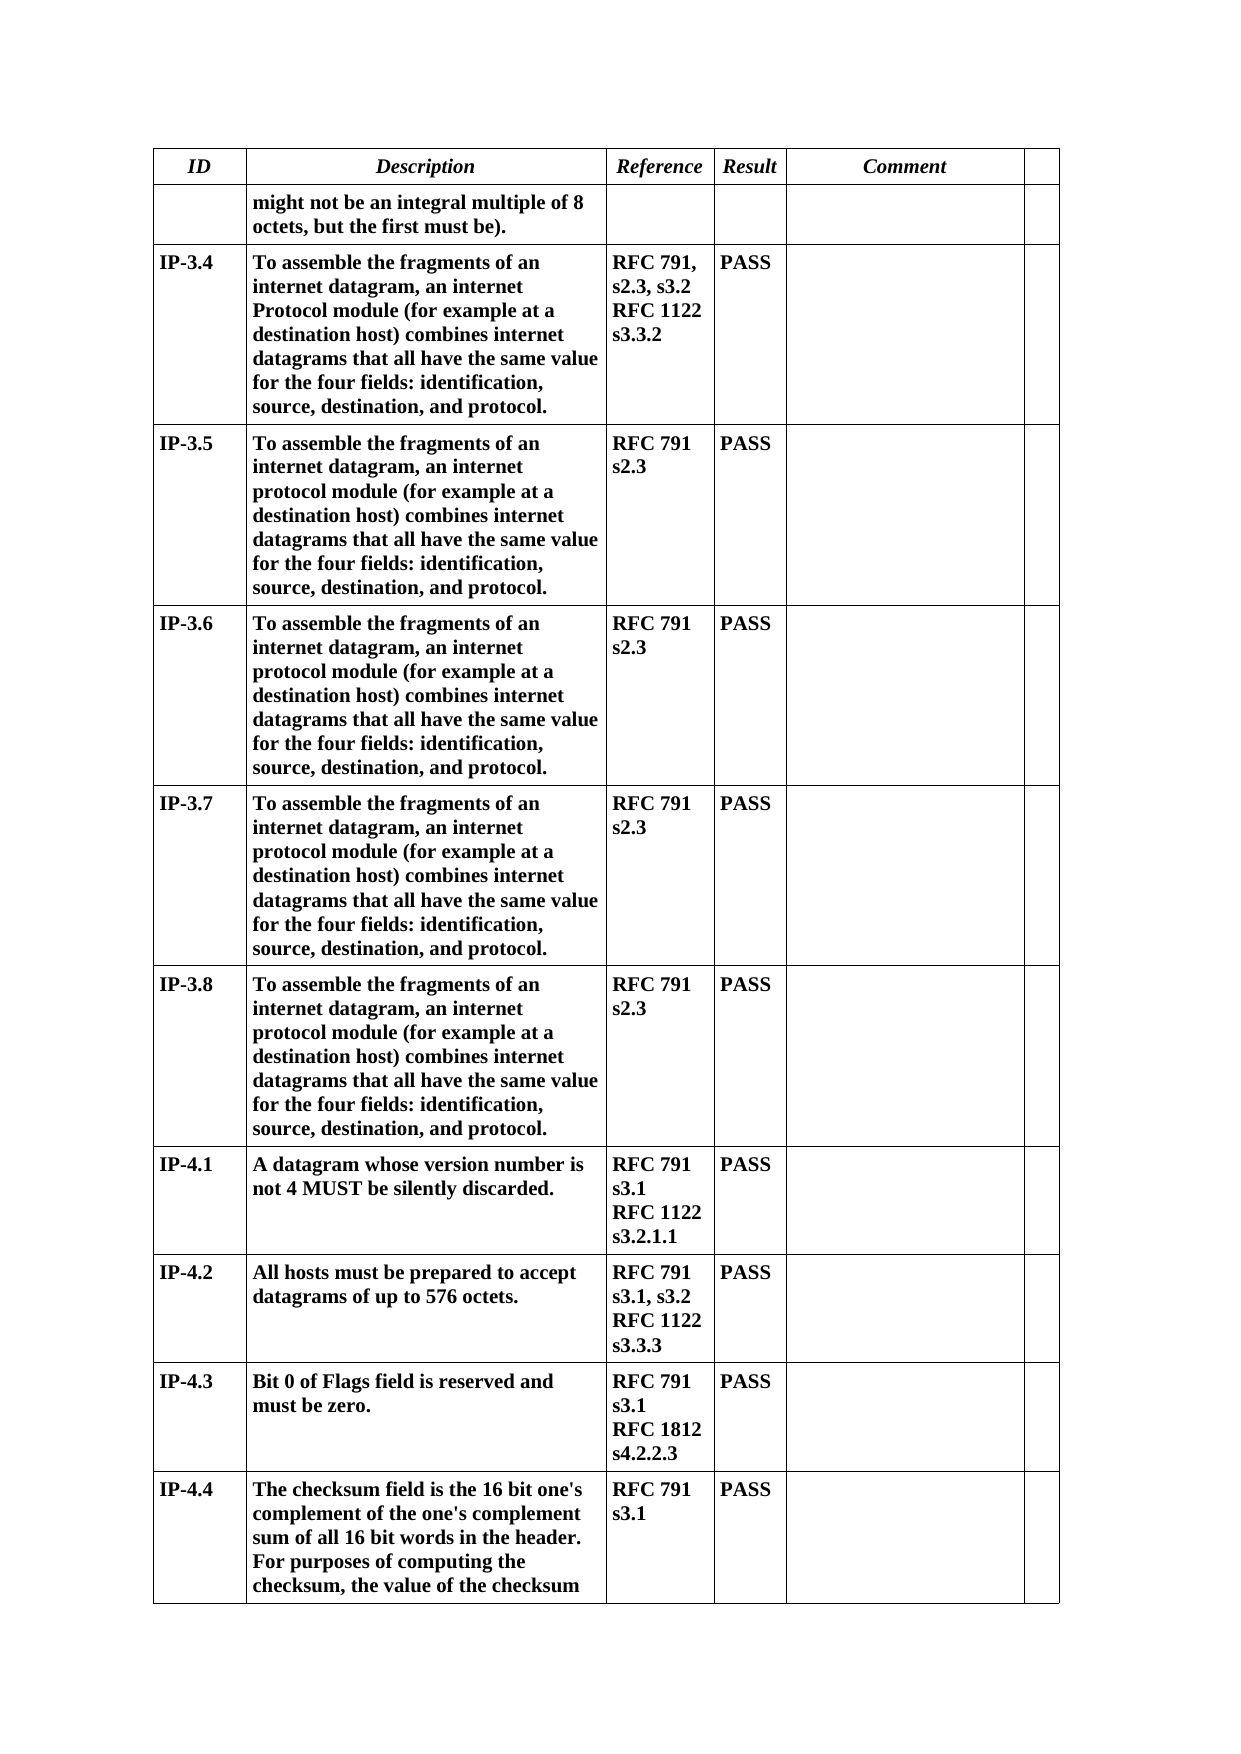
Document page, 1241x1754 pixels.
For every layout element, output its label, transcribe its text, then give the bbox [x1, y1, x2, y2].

table_cell All hosts must be prepared to accept datagrams of up to 576 octets. [247, 1255, 606, 1362]
table_cell [787, 966, 1024, 1146]
table_cell [1025, 1363, 1059, 1471]
table_header Reference [607, 149, 714, 184]
table_cell IP-3.5 [154, 425, 246, 604]
table_cell [787, 786, 1024, 965]
table_cell IP-4.3 [154, 1363, 246, 1471]
table_cell To assemble the fragments of an internet datagram, an internet protocol module (for example at a destination host) combines internet datagrams that all have the same value for the four fields: identification, source, destination, and protocol. [247, 966, 606, 1146]
table_cell To assemble the fragments of an internet datagram, an internet protocol module (for example at a destination host) combines internet datagrams that all have the same value for the four fields: identification, source, destination, and protocol. [247, 786, 606, 965]
table_cell IP-4.4 [154, 1472, 246, 1603]
table_cell PASS [715, 245, 786, 424]
table_header Comment [787, 149, 1024, 184]
table_cell IP-3.4 [154, 245, 246, 424]
table_cell [787, 1255, 1024, 1362]
table_cell RFC 791 s3.1 [607, 1472, 714, 1603]
table_cell [787, 425, 1024, 604]
table_cell RFC 791 s3.1 RFC 1812 s4.2.2.3 [607, 1363, 714, 1471]
table_cell PASS [715, 1363, 786, 1471]
table_cell [1025, 1472, 1059, 1603]
table_cell PASS [715, 966, 786, 1146]
table_cell [787, 245, 1024, 424]
table_cell A datagram whose version number is not 4 MUST be silently discarded. [247, 1147, 606, 1254]
table_cell [787, 606, 1024, 785]
table_cell PASS [715, 606, 786, 785]
table_cell [1025, 245, 1059, 424]
table_cell PASS [715, 1472, 786, 1603]
table_cell To assemble the fragments of an internet datagram, an internet Protocol module (for example at a destination host) combines internet datagrams that all have the same value for the four fields: identification, source, destination, and protocol. [247, 245, 606, 424]
table_cell might not be an integral multiple of 8 octets, but the first must be). [247, 185, 606, 244]
table_cell RFC 791 s3.1 RFC 1122 s3.2.1.1 [607, 1147, 714, 1254]
table_cell IP-3.6 [154, 606, 246, 785]
table_cell [1025, 606, 1059, 785]
table_cell The checksum field is the 16 bit one's complement of the one's complement sum of all 16 bit words in the header. For purposes of computing the checksum, the value of the checksum [247, 1472, 606, 1603]
table_cell [1025, 786, 1059, 965]
table_cell [787, 1147, 1024, 1254]
table_cell [607, 185, 714, 244]
table_cell RFC 791, s2.3, s3.2 RFC 1122 s3.3.2 [607, 245, 714, 424]
table_cell RFC 791 s2.3 [607, 966, 714, 1146]
table_cell [787, 185, 1024, 244]
table_cell IP-4.1 [154, 1147, 246, 1254]
table_cell RFC 791 s2.3 [607, 606, 714, 785]
table_cell [787, 1363, 1024, 1471]
table_cell [1025, 425, 1059, 604]
table_header ID [154, 149, 246, 184]
table_cell [154, 185, 246, 244]
table_cell PASS [715, 786, 786, 965]
table_header Description [247, 149, 606, 184]
table_cell [1025, 966, 1059, 1146]
table_cell [1025, 1255, 1059, 1362]
table_cell [1025, 1147, 1059, 1254]
table_cell RFC 791 s3.1, s3.2 RFC 1122 s3.3.3 [607, 1255, 714, 1362]
table_cell [787, 1472, 1024, 1603]
table_cell RFC 791 s2.3 [607, 786, 714, 965]
table_cell [715, 185, 786, 244]
table_cell IP-3.7 [154, 786, 246, 965]
table_cell To assemble the fragments of an internet datagram, an internet protocol module (for example at a destination host) combines internet datagrams that all have the same value for the four fields: identification, source, destination, and protocol. [247, 606, 606, 785]
table_cell Bit 0 of Flags field is reserved and must be zero. [247, 1363, 606, 1471]
table_header [1025, 149, 1059, 184]
table_cell IP-3.8 [154, 966, 246, 1146]
table_cell RFC 791 s2.3 [607, 425, 714, 604]
table_cell PASS [715, 425, 786, 604]
table_cell To assemble the fragments of an internet datagram, an internet protocol module (for example at a destination host) combines internet datagrams that all have the same value for the four fields: identification, source, destination, and protocol. [247, 425, 606, 604]
table_header Result [715, 149, 786, 184]
table_cell PASS [715, 1255, 786, 1362]
table_cell IP-4.2 [154, 1255, 246, 1362]
table_cell PASS [715, 1147, 786, 1254]
table_cell [1025, 185, 1059, 244]
